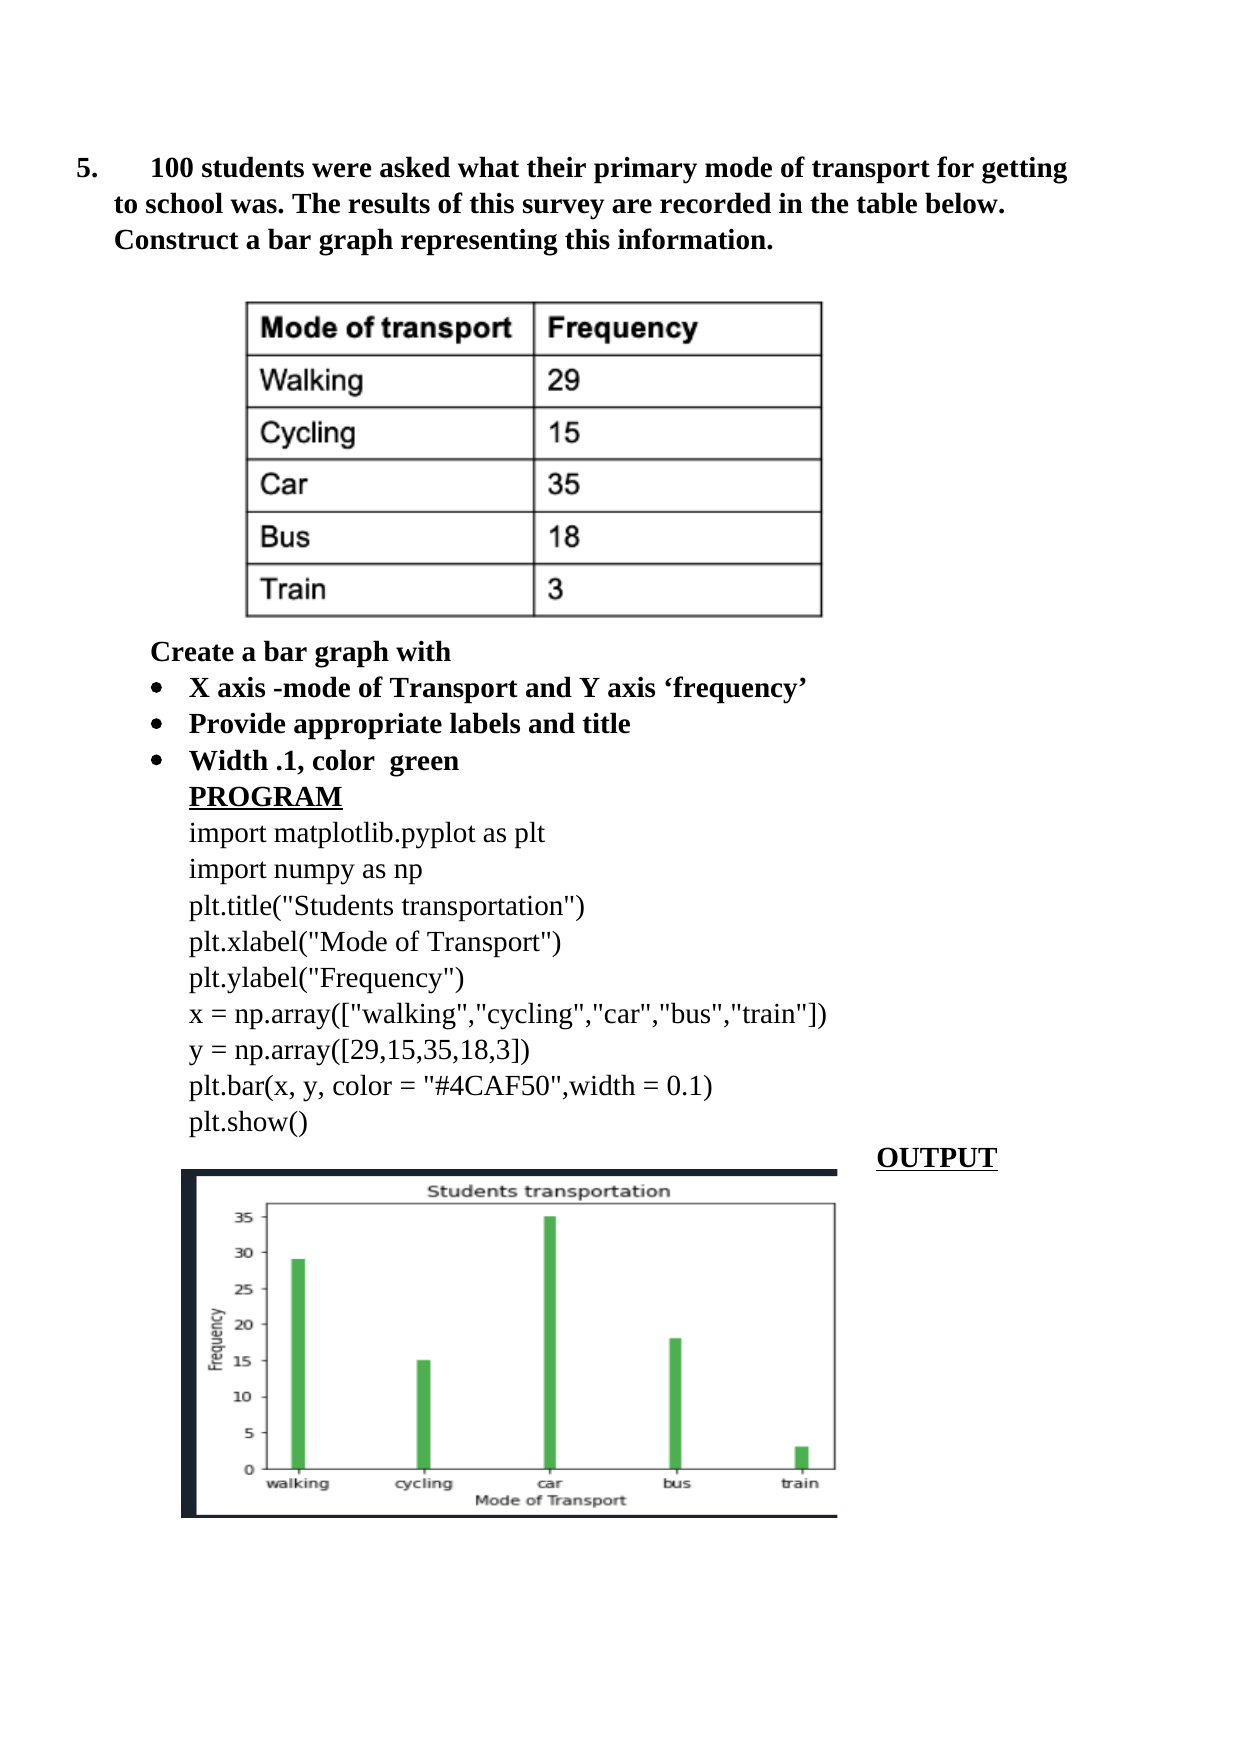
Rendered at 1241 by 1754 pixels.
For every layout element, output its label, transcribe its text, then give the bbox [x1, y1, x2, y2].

picture [225, 294, 835, 632]
list import numpy as np [189, 851, 1090, 885]
list 100 students were asked what their primary mode of transport for getting to school was. The results of this survey are recorded in the table below. Construct a bar graph representing this information. [76, 150, 1090, 256]
list x = np.array(["walking","cycling","car","bus","train"]) [189, 996, 1090, 1029]
list Create a bar graph with [150, 634, 1090, 668]
list Provide appropriate labels and title [151, 707, 1090, 740]
list OUTPUT [189, 1141, 1090, 1174]
list import matplotlib.pyplot as plt [189, 815, 1090, 849]
list X axis -mode of Transport and Y axis ‘frequency’ [151, 670, 1090, 704]
list y = np.array([29,15,35,18,3]) [189, 1032, 1090, 1066]
list plt.xlabel("Mode of Transport") [189, 924, 1090, 957]
list Width .1, color green [151, 743, 1090, 777]
picture [644, 1169, 838, 1518]
list plt.ylabel("Frequency") [189, 960, 1090, 993]
list PROGRAM [189, 779, 1090, 813]
list plt.bar(x, y, color = "#4CAF50",width = 0.1) [189, 1068, 1090, 1102]
list plt.show() [189, 1104, 1090, 1138]
list plt.title("Students transportation") [189, 888, 1090, 921]
